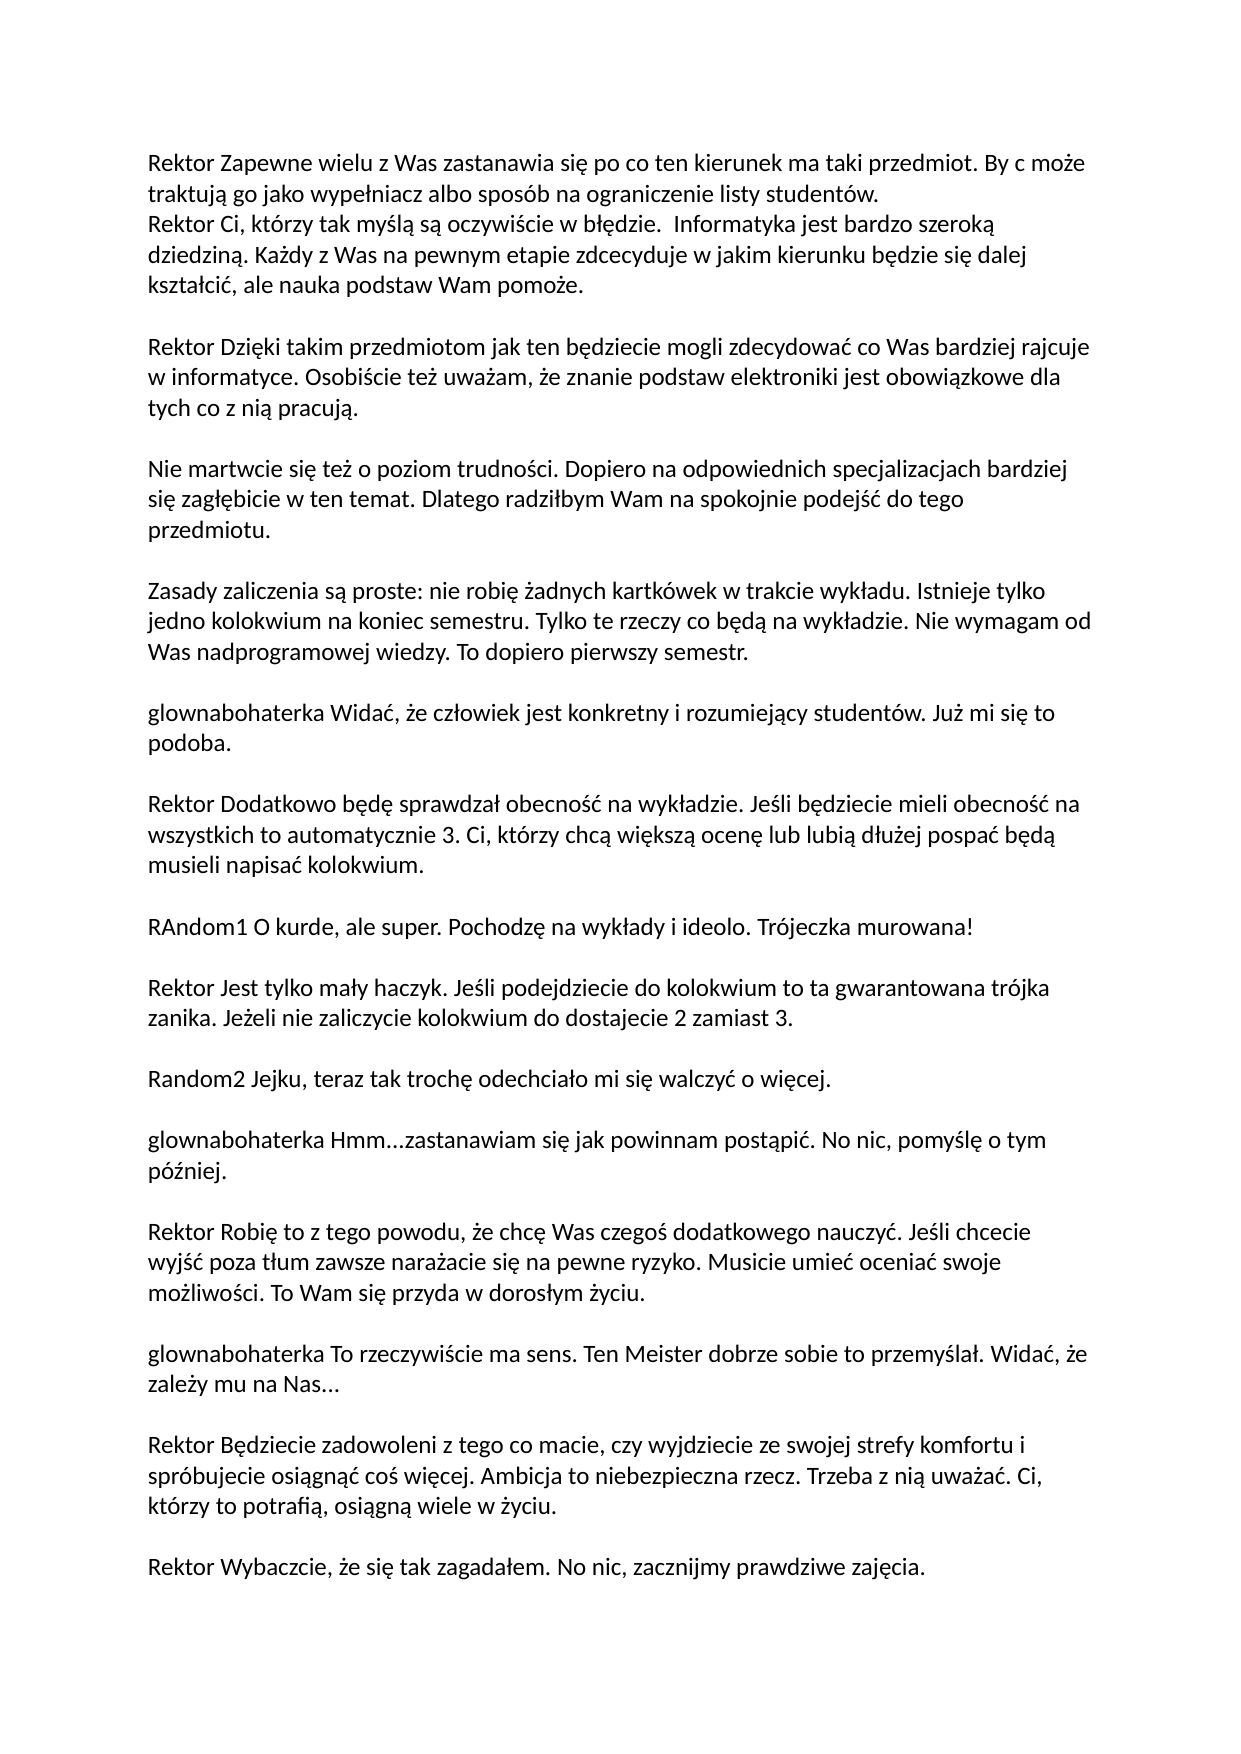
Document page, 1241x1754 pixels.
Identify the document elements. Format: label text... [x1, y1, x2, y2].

text Rektor Dodatkowo będę sprawdzał obecność na wykładzie. Jeśli będziecie mieli obecność na wszystkich to automatycznie 3. Ci, którzy chcą większą ocenę lub lubią dłużej pospać będą musieli napisać kolokwium. [148, 788, 1093, 880]
text Rektor Wybaczcie, że się tak zagadałem. No nic, zacznijmy prawdziwe zajęcia. [148, 1552, 1093, 1582]
text Rektor Dzięki takim przedmiotom jak ten będziecie mogli zdecydować co Was bardziej rajcuje w informatyce. Osobiście też uważam, że znanie podstaw elektroniki jest obowiązkowe dla tych co z nią pracują. [148, 331, 1093, 422]
text Rektor Zapewne wielu z Was zastanawia się po co ten kierunek ma taki przedmiot. By c może traktują go jako wypełniacz albo sposób na ograniczenie listy studentów. [148, 148, 1093, 209]
text RAndom1 O kurde, ale super. Pochodzę na wykłady i ideolo. Trójeczka murowana! [148, 911, 1093, 941]
text Random2 Jejku, teraz tak trochę odechciało mi się walczyć o więcej. [148, 1063, 1093, 1094]
text Rektor Jest tylko mały haczyk. Jeśli podejdziecie do kolokwium to ta gwarantowana trójka zanika. Jeżeli nie zaliczycie kolokwium do dostajecie 2 zamiast 3. [148, 972, 1093, 1033]
text glownabohaterka To rzeczywiście ma sens. Ten Meister dobrze sobie to przemyślał. Widać, że zależy mu na Nas... [148, 1338, 1093, 1399]
text Rektor Robię to z tego powodu, że chcę Was czegoś dodatkowego nauczyć. Jeśli chcecie wyjść poza tłum zawsze narażacie się na pewne ryzyko. Musicie umieć oceniać swoje możliwości. To Wam się przyda w dorosłym życiu. [148, 1216, 1093, 1307]
text Zasady zaliczenia są proste: nie robię żadnych kartkówek w trakcie wykładu. Istnieje tylko jedno kolokwium na koniec semestru. Tylko te rzeczy co będą na wykładzie. Nie wymagam od Was nadprogramowej wiedzy. To dopiero pierwszy semestr. [148, 575, 1093, 666]
text glownabohaterka Widać, że człowiek jest konkretny i rozumiejący studentów. Już mi się to podoba. [148, 697, 1093, 758]
text glownabohaterka Hmm...zastanawiam się jak powinnam postąpić. No nic, pomyślę o tym później. [148, 1124, 1093, 1185]
text Rektor Ci, którzy tak myślą są oczywiście w błędzie. Informatyka jest bardzo szeroką dziedziną. Każdy z Was na pewnym etapie zdcecyduje w jakim kierunku będzie się dalej kształcić, ale nauka podstaw Wam pomoże. [148, 209, 1093, 300]
text Nie martwcie się też o poziom trudności. Dopiero na odpowiednich specjalizacjach bardziej się zagłębicie w ten temat. Dlatego radziłbym Wam na spokojnie podejść do tego przedmiotu. [148, 453, 1093, 544]
text Rektor Będziecie zadowoleni z tego co macie, czy wyjdziecie ze swojej strefy komfortu i spróbujecie osiągnąć coś więcej. Ambicja to niebezpieczna rzecz. Trzeba z nią uważać. Ci, którzy to potrafią, osiągną wiele w życiu. [148, 1429, 1093, 1521]
